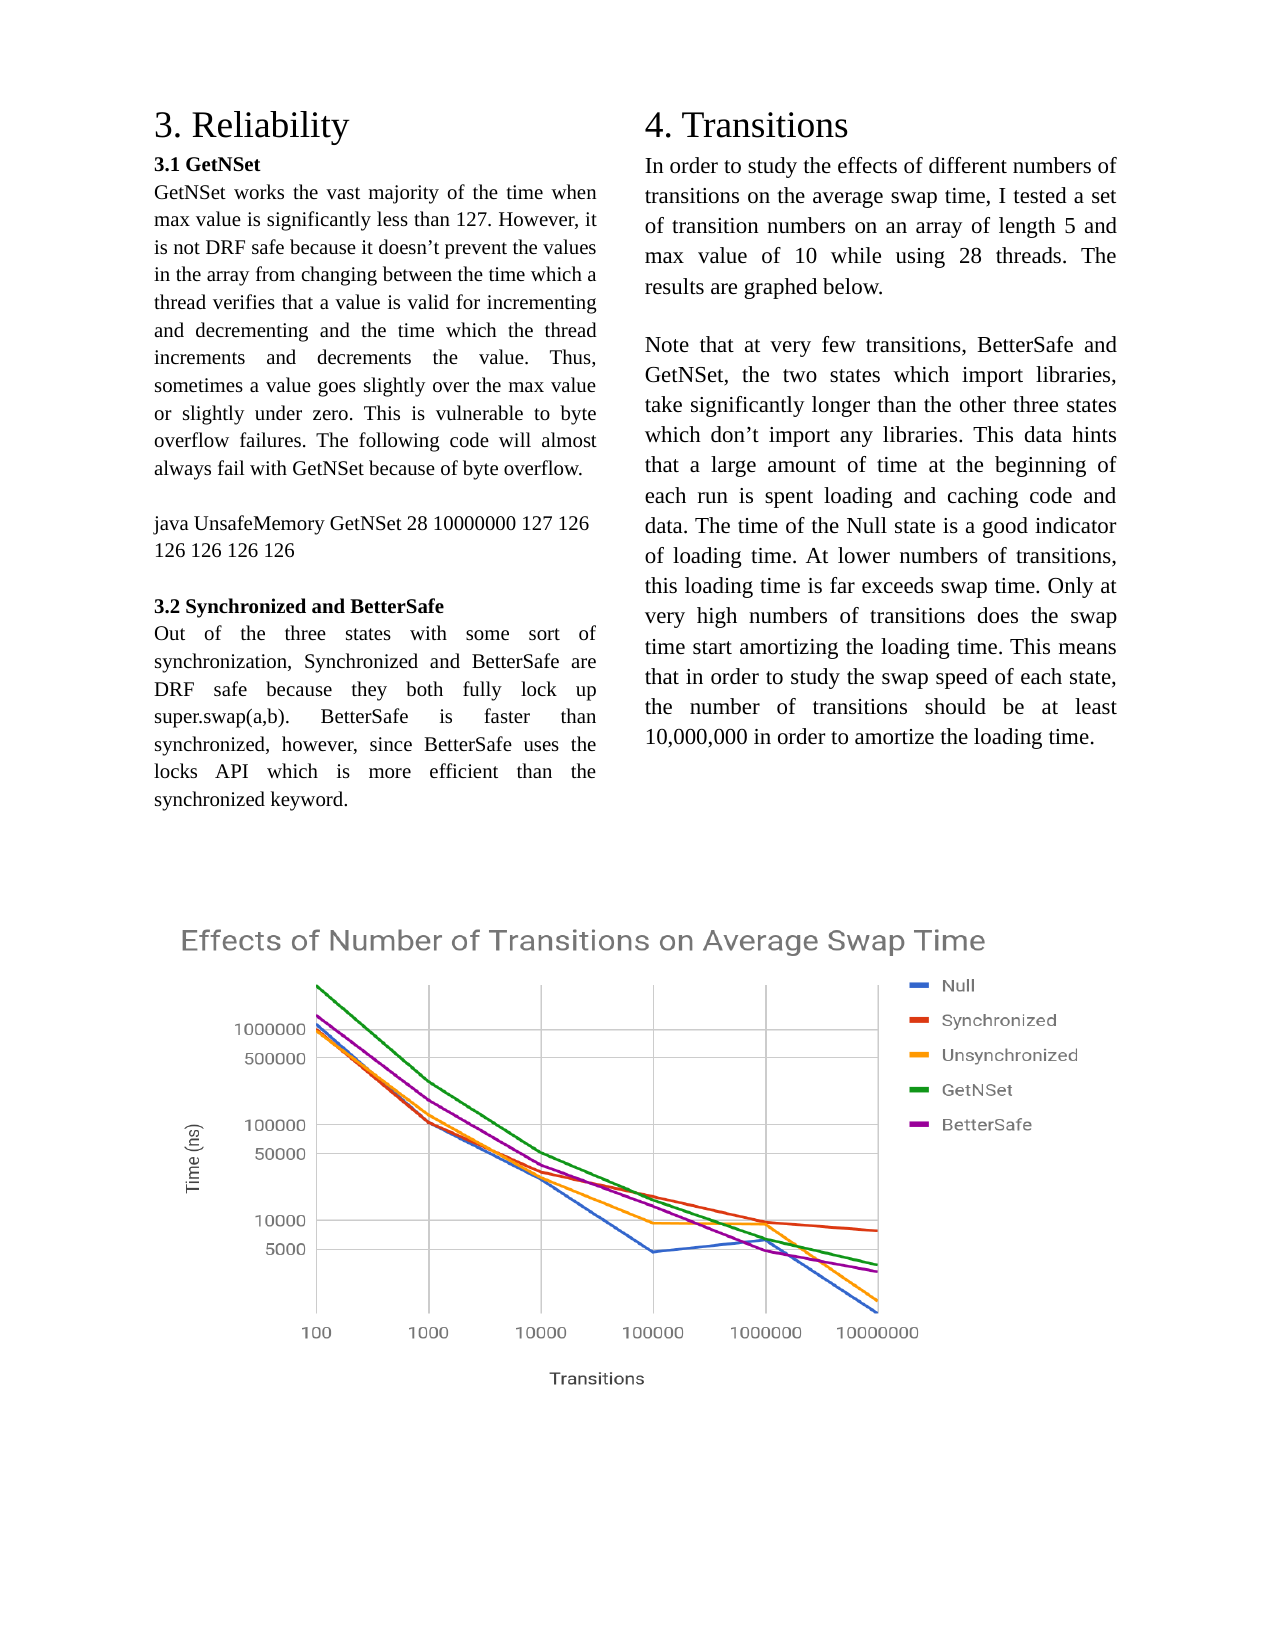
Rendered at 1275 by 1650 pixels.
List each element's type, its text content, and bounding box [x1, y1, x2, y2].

picture [150, 898, 1113, 1414]
table_header 4. Transitions In order to study the effects of different numbers of transitions on the average swap time, I tested a set of transition numbers on an array of length 5 and max value of 10 while using 28 threads. The results are graphed below. Note that at very few transitions, BetterSafe and GetNSet, the two states which import libraries, take significantly longer than the other three states which don’t import any libraries. This data hints that a large amount of time at the beginning of each run is spent loading and caching code and data. The time of the Null state is a good indicator of loading time. At lower numbers of transitions, this loading time is far exceeds swap time. Only at very high numbers of transitions does the swap time start amortizing the loading time. This means that in order to study the swap speed of each state, the number of transitions should be at least 10,000,000 in order to amortize the loading time. [635, 92, 1127, 896]
table_header 3. Reliability 3.1 GetNSet GetNSet works the vast majority of the time when max value is significantly less than 127. However, it is not DRF safe because it doesn’t prevent the values in the array from changing between the time which a thread verifies that a value is valid for incrementing and decrementing and the time which the thread increments and decrements the value. Thus, sometimes a value goes slightly over the max value or slightly under zero. This is vulnerable to byte overflow failures. The following code will almost always fail with GetNSet because of byte overflow. java UnsafeMemory GetNSet 28 10000000 127 126 126 126 126 126 3.2 Synchronized and BetterSafe Out of the three states with some sort of synchronization, Synchronized and BetterSafe are DRF safe because they both fully lock up super.swap(a,b). BetterSafe is faster than synchronized, however, since BetterSafe uses the locks API which is more efficient than the synchronized keyword. [145, 92, 606, 896]
table_header [609, 92, 633, 896]
